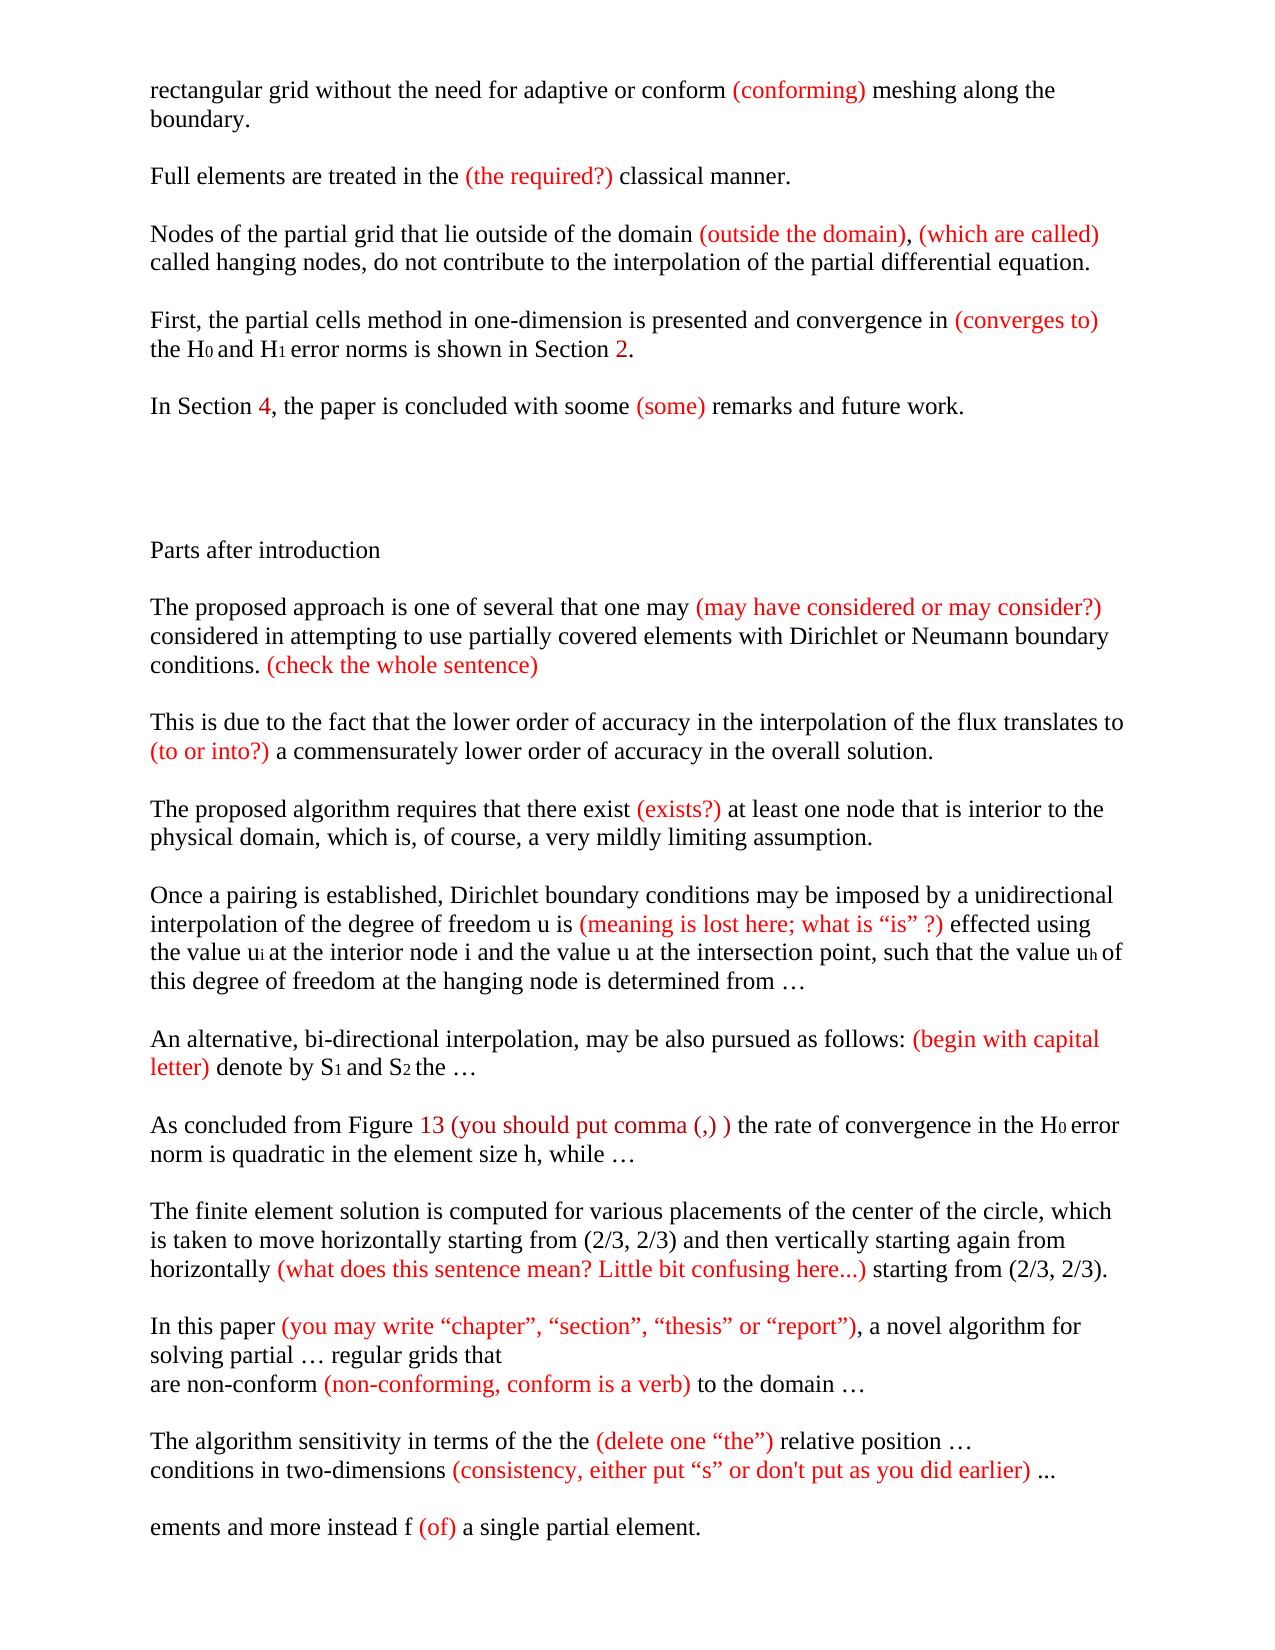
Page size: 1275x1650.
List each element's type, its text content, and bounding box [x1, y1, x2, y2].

text The proposed algorithm requires that there exist (exists?) at least one node that is interior to the physical domain, which is, of course, a very mildly limiting assumption. [150, 794, 1125, 851]
text First, the partial cells method in one-dimension is presented and convergence in (converges to) the H0 and H1 error norms is shown in Section 2. [150, 305, 1125, 362]
text Parts after introduction [150, 535, 1125, 564]
text ements and more instead f (of) a single partial element. [150, 1512, 1125, 1541]
text The finite element solution is computed for various placements of the center of the circle, which is taken to move horizontally starting from (2/3, 2/3) and then vertically starting again from horizontally (what does this sentence mean? Little bit confusing here...) starting from (2/3, 2/3). [150, 1196, 1125, 1282]
text In Section 4, the paper is concluded with soome (some) remarks and future work. [150, 391, 1125, 420]
text Full elements are treated in the (the required?) classical manner. [150, 161, 1125, 190]
text In this paper (you may write “chapter”, “section”, “thesis” or “report”), a novel algorithm for solving partial … regular grids that [150, 1311, 1125, 1369]
text conditions in two-dimensions (consistency, either put “s” or don't put as you did earlier) ... [150, 1455, 1125, 1484]
text The proposed approach is one of several that one may (may have considered or may consider?) considered in attempting to use partially covered elements with Dirichlet or Neumann boundary conditions. (check the whole sentence) [150, 592, 1125, 679]
text This is due to the fact that the lower order of accuracy in the interpolation of the flux translates to (to or into?) a commensurately lower order of accuracy in the overall solution. [150, 707, 1125, 765]
text As concluded from Figure 13 (you should put comma (,) ) the rate of convergence in the H0 error norm is quadratic in the element size h, while … [150, 1110, 1125, 1167]
text Once a pairing is established, Dirichlet boundary conditions may be imposed by a unidirectional interpolation of the degree of freedom u is (meaning is lost here; what is “is” ?) effected using the value ui at the interior node i and the value u at the intersection point, such that the value uh of this degree of freedom at the hanging node is determined from … [150, 880, 1125, 995]
text rectangular grid without the need for adaptive or conform (conforming) meshing along the boundary. [150, 75, 1125, 132]
text are non-conform (non-conforming, conform is a verb) to the domain … [150, 1369, 1125, 1397]
text The algorithm sensitivity in terms of the the (delete one “the”) relative position … [150, 1426, 1125, 1455]
text An alternative, bi-directional interpolation, may be also pursued as follows: (begin with capital letter) denote by S1 and S2 the … [150, 1024, 1125, 1081]
text Nodes of the partial grid that lie outside of the domain (outside the domain), (which are called) called hanging nodes, do not contribute to the interpolation of the partial differential equation. [150, 219, 1125, 276]
